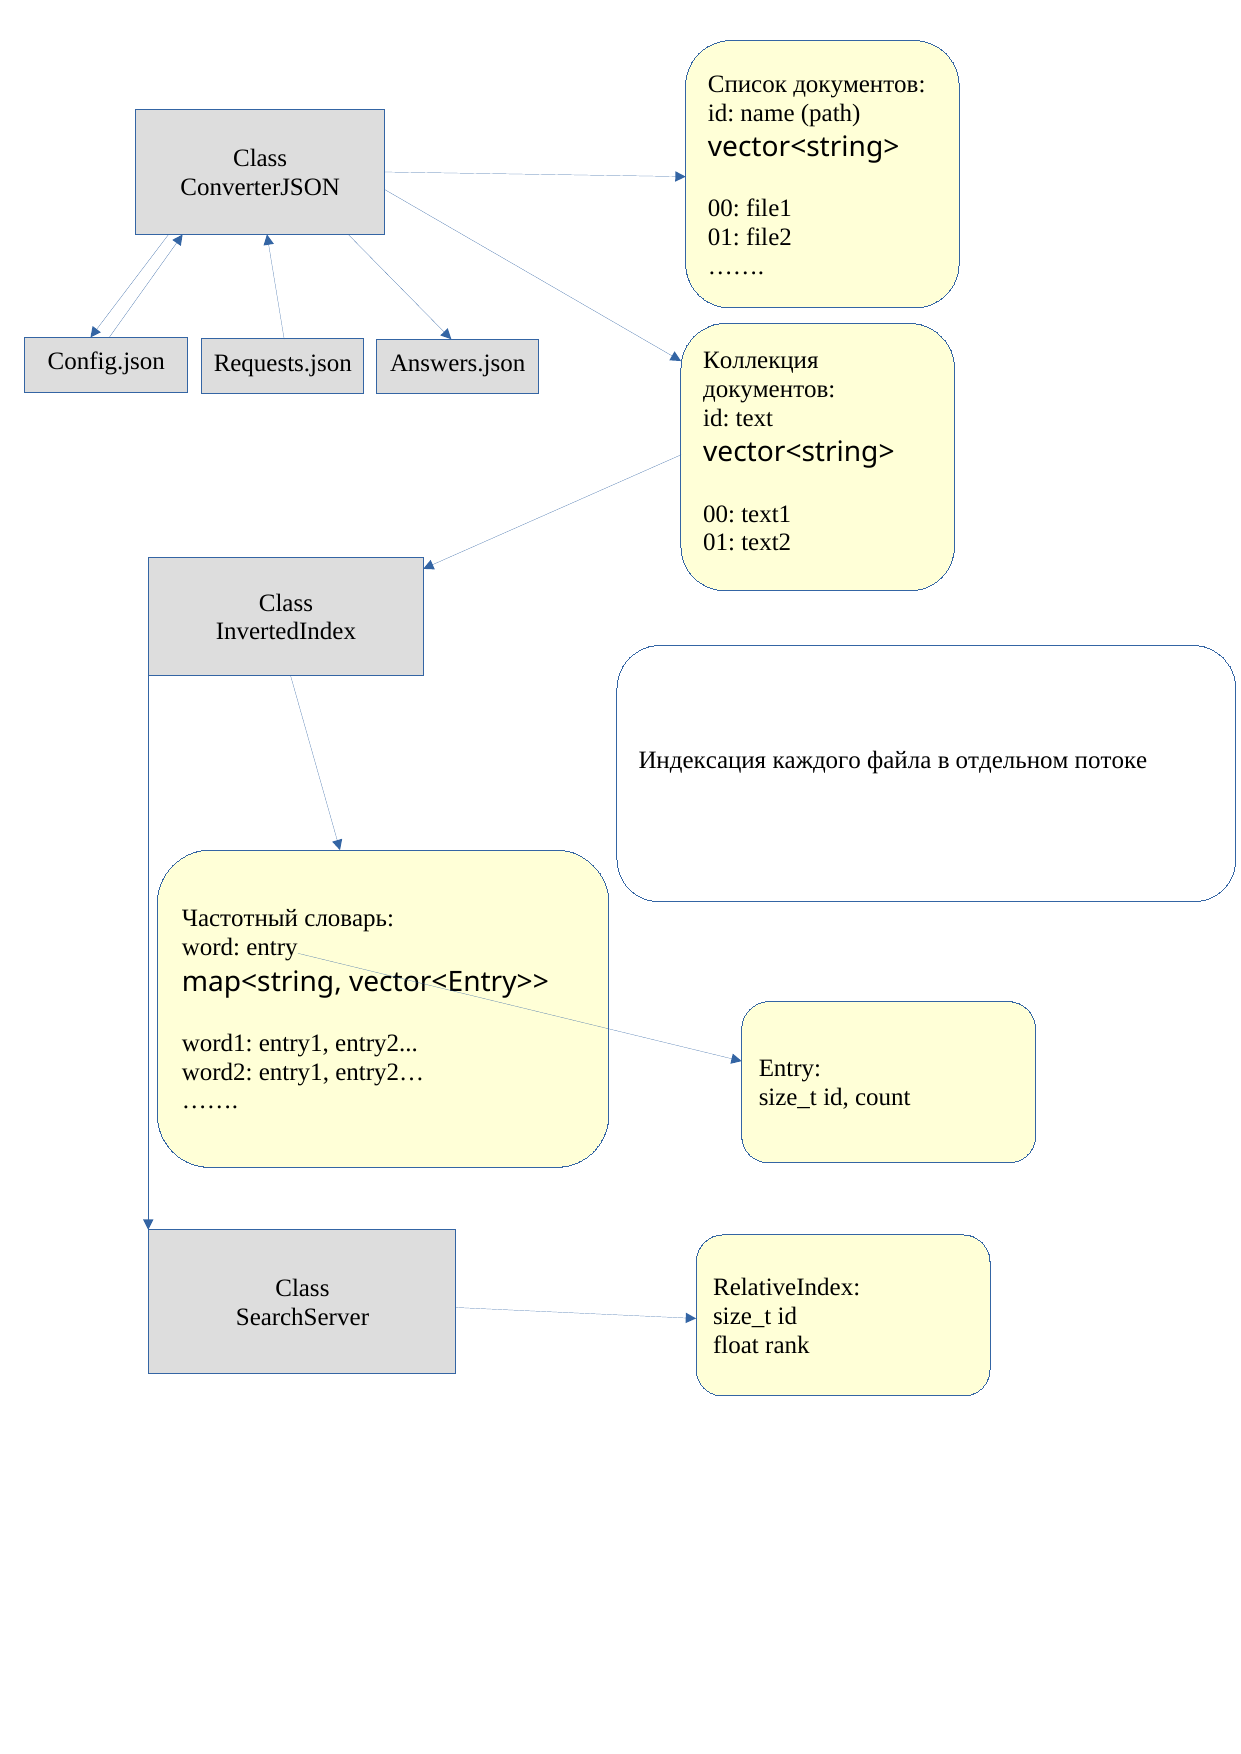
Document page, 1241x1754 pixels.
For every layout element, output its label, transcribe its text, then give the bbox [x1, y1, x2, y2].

text vector<string> [708, 126, 937, 165]
text vector<string> [703, 432, 933, 470]
text float rank [713, 1330, 973, 1358]
text Requests.json [210, 348, 355, 377]
text Частотный словарь: [182, 903, 585, 932]
text word1: entry1, entry2... [182, 1028, 585, 1057]
text 01: text2 [703, 527, 933, 556]
text map<string, vector<Entry>> [335, 961, 585, 999]
text ……. [708, 251, 937, 280]
text word2: entry1​​​​​​​​​​​, entry2… [182, 1057, 585, 1085]
text size_t id, count [758, 1082, 1019, 1111]
text id: text [703, 403, 933, 432]
text 01: file2 [708, 222, 937, 251]
text SearchServer [157, 1302, 447, 1330]
text Entry: [758, 1053, 1019, 1082]
text word: entry [182, 932, 585, 961]
text Список документов: [708, 69, 937, 98]
text 00: file1 [708, 193, 937, 222]
text Коллекция документов: [703, 345, 933, 403]
text ConverterJSON [144, 172, 375, 201]
text id: name (path) [708, 98, 937, 126]
text Class [157, 1273, 447, 1302]
text Class [144, 143, 375, 172]
text Class [157, 588, 414, 616]
text ……. [182, 1085, 585, 1114]
text 00: text1 [703, 499, 933, 527]
text Индексация каждого файла в отдельном потоке [638, 745, 1214, 773]
text RelativeIndex: [713, 1272, 973, 1301]
text InvertedIndex [157, 616, 414, 645]
text Answers.json [385, 348, 530, 377]
text map<string, vector<Entry>> [182, 961, 481, 999]
text Config.json [34, 346, 178, 375]
text size_t id [713, 1301, 973, 1330]
text ……. [703, 556, 933, 569]
